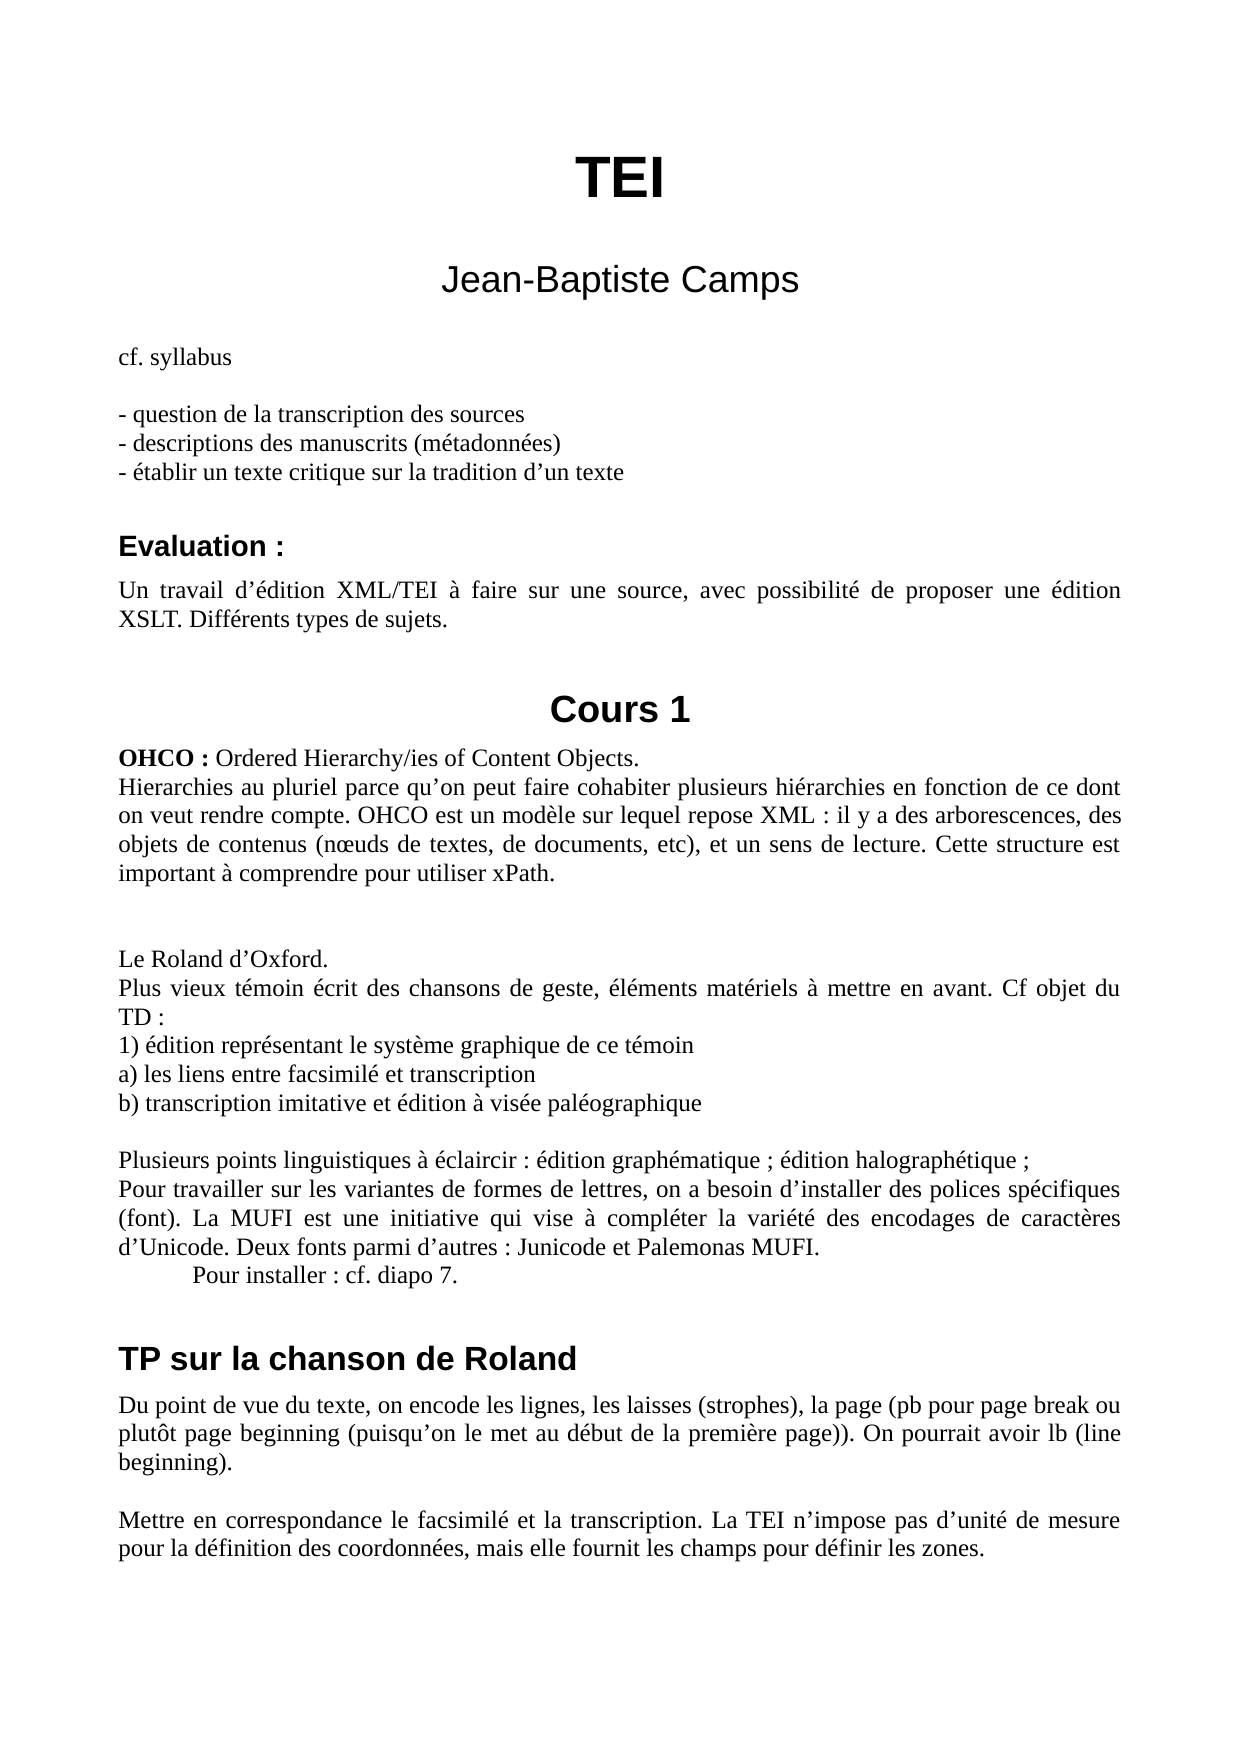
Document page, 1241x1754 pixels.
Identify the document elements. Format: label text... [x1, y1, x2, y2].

text Pour installer : cf. diapo 7. [118, 1260, 1122, 1289]
subtitle Cours 1 [118, 687, 1122, 730]
text a) les liens entre facsimilé et transcription [118, 1059, 1122, 1088]
text Pour travailler sur les variantes de formes de lettres, on a besoin d’installer des polices spécifiques (font). La MUFI est une initiative qui vise à compléter la variété des encodages de caractères d’Unicode. Deux fonts parmi d’autres : Junicode et Palemonas MUFI. [118, 1174, 1122, 1260]
text Le Roland d’Oxford. [118, 944, 1122, 973]
text b) transcription imitative et édition à visée paléographique [118, 1088, 1122, 1117]
text cf. syllabus [118, 342, 1122, 371]
text Plus vieux témoin écrit des chansons de geste, éléments matériels à mettre en avant. Cf objet du TD : [118, 973, 1122, 1030]
text OHCO : Ordered Hierarchy/ies of Content Objects. [118, 743, 1122, 772]
subtitle TP sur la chanson de Roland [118, 1339, 1122, 1377]
text Un travail d’édition XML/TEI à faire sur une source, avec possibilité de proposer une édition XSLT. Différents types de sujets. [118, 575, 1122, 633]
text Plusieurs points linguistiques à éclaircir : édition graphématique ; édition halographétique ; [118, 1145, 1122, 1174]
subtitle Jean-Baptiste Camps [118, 258, 1122, 301]
title TEI [118, 143, 1122, 210]
text Hierarchies au pluriel parce qu’on peut faire cohabiter plusieurs hiérarchies en fonction de ce dont on veut rendre compte. OHCO est un modèle sur lequel repose XML : il y a des arborescences, des objets de contenus (nœuds de textes, de documents, etc), et un sens de lecture. Cette structure est important à comprendre pour utiliser xPath. [118, 772, 1122, 887]
text - établir un texte critique sur la tradition d’un texte [118, 457, 1122, 486]
text Mettre en correspondance le facsimilé et la transcription. La TEI n’impose pas d’unité de mesure pour la définition des coordonnées, mais elle fournit les champs pour définir les zones. [118, 1505, 1122, 1562]
text Du point de vue du texte, on encode les lignes, les laisses (strophes), la page (pb pour page break ou plutôt page beginning (puisqu’on le met au début de la première page)). On pourrait avoir lb (line beginning). [118, 1390, 1122, 1476]
text 1) édition représentant le système graphique de ce témoin [118, 1030, 1122, 1059]
text - question de la transcription des sources [118, 399, 1122, 428]
text - descriptions des manuscrits (métadonnées) [118, 428, 1122, 457]
subtitle Evaluation : [118, 529, 1122, 563]
